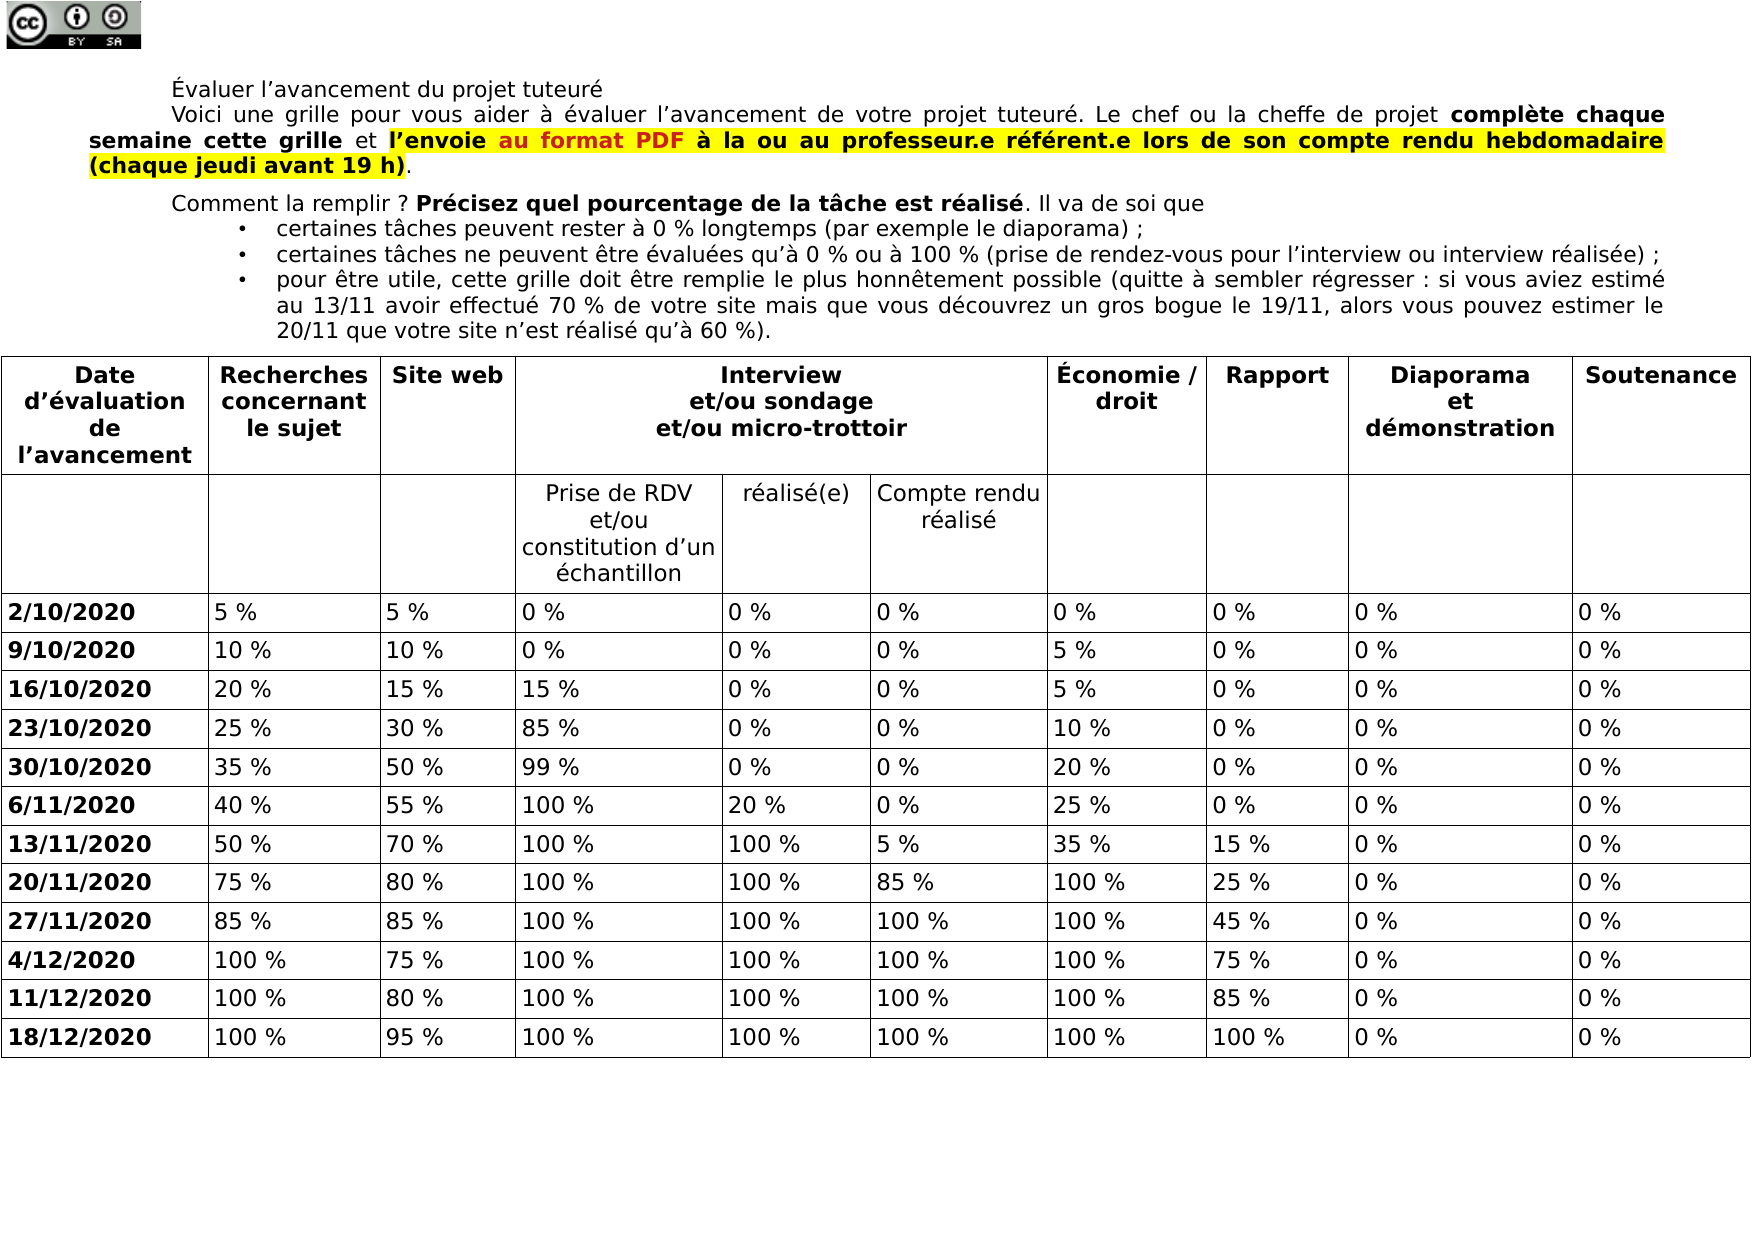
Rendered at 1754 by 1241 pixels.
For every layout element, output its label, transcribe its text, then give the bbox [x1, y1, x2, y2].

table_cell 45 % [1207, 903, 1348, 941]
table_cell 40 % [209, 787, 380, 825]
table_header Date d’évaluation de l’avancement [2, 357, 208, 474]
table_cell 0 % [1573, 980, 1750, 1018]
table_cell 11/12/2020 [2, 980, 208, 1018]
table_header Diaporama et démonstration [1349, 357, 1572, 474]
table_cell 0 % [1573, 710, 1750, 747]
table_cell 100 % [516, 787, 722, 825]
table_cell 0 % [871, 749, 1047, 786]
table_cell 30/10/2020 [2, 749, 208, 786]
table_cell 6/11/2020 [2, 787, 208, 825]
table_cell 0 % [1349, 942, 1572, 979]
table_cell 25 % [1048, 787, 1206, 825]
table_cell 25 % [209, 710, 380, 747]
table_cell 80 % [381, 864, 515, 902]
table_header Soutenance [1573, 357, 1750, 474]
table_cell 27/11/2020 [2, 903, 208, 941]
table_cell 100 % [209, 980, 380, 1018]
table_cell 0 % [1349, 787, 1572, 825]
table_cell 0 % [723, 633, 870, 670]
table_cell 0 % [1349, 826, 1572, 863]
table_cell 5 % [209, 594, 380, 631]
table_cell 0 % [871, 787, 1047, 825]
table_cell 0 % [723, 749, 870, 786]
table_cell 10 % [209, 633, 380, 670]
table_cell 75 % [209, 864, 380, 902]
table_header Rapport [1207, 357, 1348, 474]
table_cell 100 % [723, 826, 870, 863]
table_cell 5 % [1048, 633, 1206, 670]
table_cell [2, 475, 208, 593]
table_cell 18/12/2020 [2, 1019, 208, 1057]
table_cell 100 % [1048, 864, 1206, 902]
table_cell 100 % [1207, 1019, 1348, 1057]
table_cell [1573, 475, 1750, 593]
table_cell 0 % [1573, 671, 1750, 709]
table_cell 20/11/2020 [2, 864, 208, 902]
table_cell 25 % [1207, 864, 1348, 902]
table_cell 100 % [516, 1019, 722, 1057]
table_cell 0 % [1349, 749, 1572, 786]
table_cell 0 % [1573, 1019, 1750, 1057]
table_cell 100 % [516, 903, 722, 941]
table_cell 0 % [1207, 594, 1348, 631]
table_cell 0 % [871, 710, 1047, 747]
table_cell 0 % [1207, 633, 1348, 670]
table_cell 0 % [723, 710, 870, 747]
table_cell 15 % [381, 671, 515, 709]
table_cell 23/10/2020 [2, 710, 208, 747]
table_cell 0 % [1349, 1019, 1572, 1057]
table_cell 100 % [516, 864, 722, 902]
table_cell 0 % [1349, 903, 1572, 941]
subtitle Évaluer l’avancement du projet tuteuré [88, 77, 1665, 102]
table_cell 0 % [1349, 710, 1572, 747]
table_cell 10 % [381, 633, 515, 670]
table_header Recherches concernant le sujet [209, 357, 380, 474]
table_cell 0 % [1207, 671, 1348, 709]
table_cell 100 % [516, 980, 722, 1018]
table_cell [381, 475, 515, 593]
table_cell 4/12/2020 [2, 942, 208, 979]
table_cell 50 % [209, 826, 380, 863]
table_cell 0 % [871, 594, 1047, 631]
table_cell 30 % [381, 710, 515, 747]
table_cell 85 % [871, 864, 1047, 902]
table_cell 100 % [209, 1019, 380, 1057]
list pour être utile, cette grille doit être remplie le plus honnêtement possible (quitte à sembler régresser : si vous aviez estimé au 13/11 avoir effectué 70 % de votre site mais que vous découvrez un gros bogue le 19/11, alors vous pouvez estimer le 20/11 que votre site n’est réalisé qu’à 60 %). [238, 267, 1665, 344]
table_cell 0 % [1349, 671, 1572, 709]
table_cell 0 % [1349, 864, 1572, 902]
table_cell 50 % [381, 749, 515, 786]
table_cell 100 % [723, 980, 870, 1018]
table_cell 0 % [1573, 633, 1750, 670]
table_cell [1048, 475, 1206, 593]
table_cell 100 % [871, 1019, 1047, 1057]
table_cell 100 % [1048, 942, 1206, 979]
table_cell 85 % [516, 710, 722, 747]
table_cell réalisé(e) [723, 475, 870, 593]
table_cell Prise de RDV et/ou constitution d’un échantillon [516, 475, 722, 593]
table_cell 100 % [871, 942, 1047, 979]
table_cell 0 % [1573, 594, 1750, 631]
table_cell 100 % [723, 1019, 870, 1057]
table_cell 10 % [1048, 710, 1206, 747]
table_cell 9/10/2020 [2, 633, 208, 670]
table_cell Compte rendu réalisé [871, 475, 1047, 593]
table_cell 5 % [1048, 671, 1206, 709]
table_cell 100 % [209, 942, 380, 979]
table_cell [1349, 475, 1572, 593]
table_cell 100 % [871, 980, 1047, 1018]
table_cell 0 % [1573, 864, 1750, 902]
table_cell 0 % [871, 671, 1047, 709]
table_cell 0 % [1573, 749, 1750, 786]
table_header Économie / droit [1048, 357, 1206, 474]
table_cell 0 % [1573, 903, 1750, 941]
table_cell 35 % [1048, 826, 1206, 863]
table_cell 75 % [381, 942, 515, 979]
table_cell 5 % [381, 594, 515, 631]
table_cell 20 % [1048, 749, 1206, 786]
table_cell 35 % [209, 749, 380, 786]
table_header Interview et/ou sondage et/ou micro-trottoir [516, 357, 1047, 474]
table_cell 100 % [871, 903, 1047, 941]
table_cell 0 % [1349, 633, 1572, 670]
table_cell 20 % [723, 787, 870, 825]
table_cell 0 % [1207, 749, 1348, 786]
table_cell 0 % [516, 633, 722, 670]
list certaines tâches peuvent rester à 0 % longtemps (par exemple le diaporama) ; [238, 216, 1665, 242]
table_cell 100 % [1048, 1019, 1206, 1057]
table_cell 0 % [1349, 980, 1572, 1018]
table_cell 85 % [209, 903, 380, 941]
table_cell 100 % [723, 942, 870, 979]
table_cell 0 % [723, 671, 870, 709]
table_cell 0 % [1349, 594, 1572, 631]
text Comment la remplir ? Précisez quel pourcentage de la tâche est réalisé. Il va de soi que [88, 191, 1665, 216]
table_cell 16/10/2020 [2, 671, 208, 709]
table_cell 85 % [381, 903, 515, 941]
table_cell 85 % [1207, 980, 1348, 1018]
table_cell 80 % [381, 980, 515, 1018]
table_header Site web [381, 357, 515, 474]
table_cell 0 % [1573, 787, 1750, 825]
table_cell 100 % [723, 903, 870, 941]
table_cell 70 % [381, 826, 515, 863]
picture [6, 1, 142, 49]
table_cell 99 % [516, 749, 722, 786]
table_cell [209, 475, 380, 593]
table_cell 75 % [1207, 942, 1348, 979]
table_cell 0 % [871, 633, 1047, 670]
table_cell 55 % [381, 787, 515, 825]
table_cell 100 % [723, 864, 870, 902]
table_cell 15 % [1207, 826, 1348, 863]
table_cell 100 % [1048, 980, 1206, 1018]
table_cell 5 % [871, 826, 1047, 863]
text Voici une grille pour vous aider à évaluer l’avancement de votre projet tuteuré. Le chef ou la cheffe de projet complète chaque semaine cette grille et l’envoie au format PDF à la ou au professeur.e référent.e lors de son compte rendu hebdomadaire (chaque jeudi avant 19 h). [88, 102, 1665, 179]
table_cell [1207, 475, 1348, 593]
table_cell 0 % [723, 594, 870, 631]
table_cell 100 % [516, 826, 722, 863]
table_cell 0 % [1573, 942, 1750, 979]
table_cell 100 % [1048, 903, 1206, 941]
table_cell 0 % [1207, 787, 1348, 825]
table_cell 0 % [1207, 710, 1348, 747]
table_cell 15 % [516, 671, 722, 709]
table_cell 2/10/2020 [2, 594, 208, 631]
table_cell 95 % [381, 1019, 515, 1057]
table_cell 0 % [516, 594, 722, 631]
list certaines tâches ne peuvent être évaluées qu’à 0 % ou à 100 % (prise de rendez-vous pour l’interview ou interview réalisée) ; [238, 242, 1665, 267]
table_cell 0 % [1573, 826, 1750, 863]
table_cell 0 % [1048, 594, 1206, 631]
table_cell 13/11/2020 [2, 826, 208, 863]
table_cell 100 % [516, 942, 722, 979]
table_cell 20 % [209, 671, 380, 709]
